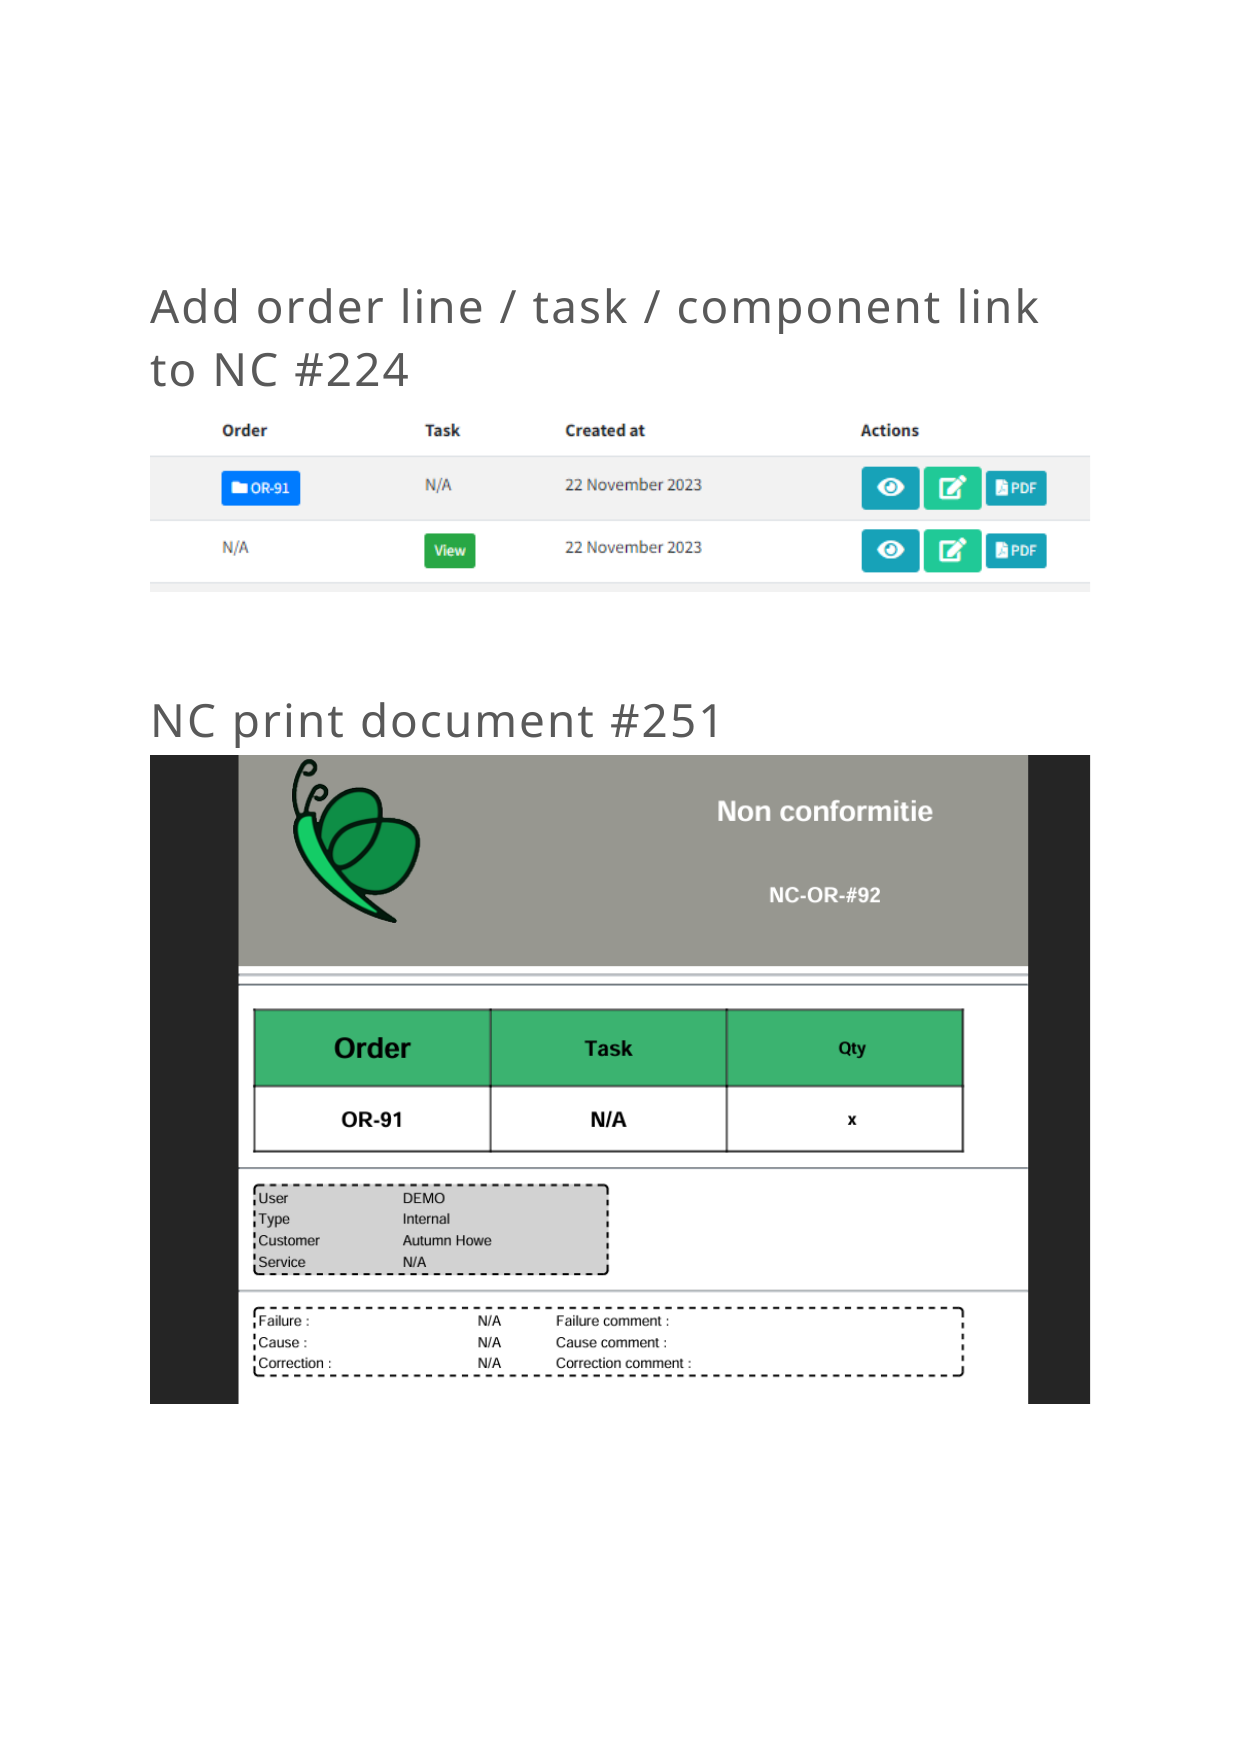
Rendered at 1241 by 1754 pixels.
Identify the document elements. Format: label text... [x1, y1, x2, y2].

subtitle NC print document #251 [150, 689, 1090, 751]
subtitle Add order line / task / component link to NC #224 [150, 275, 1090, 399]
